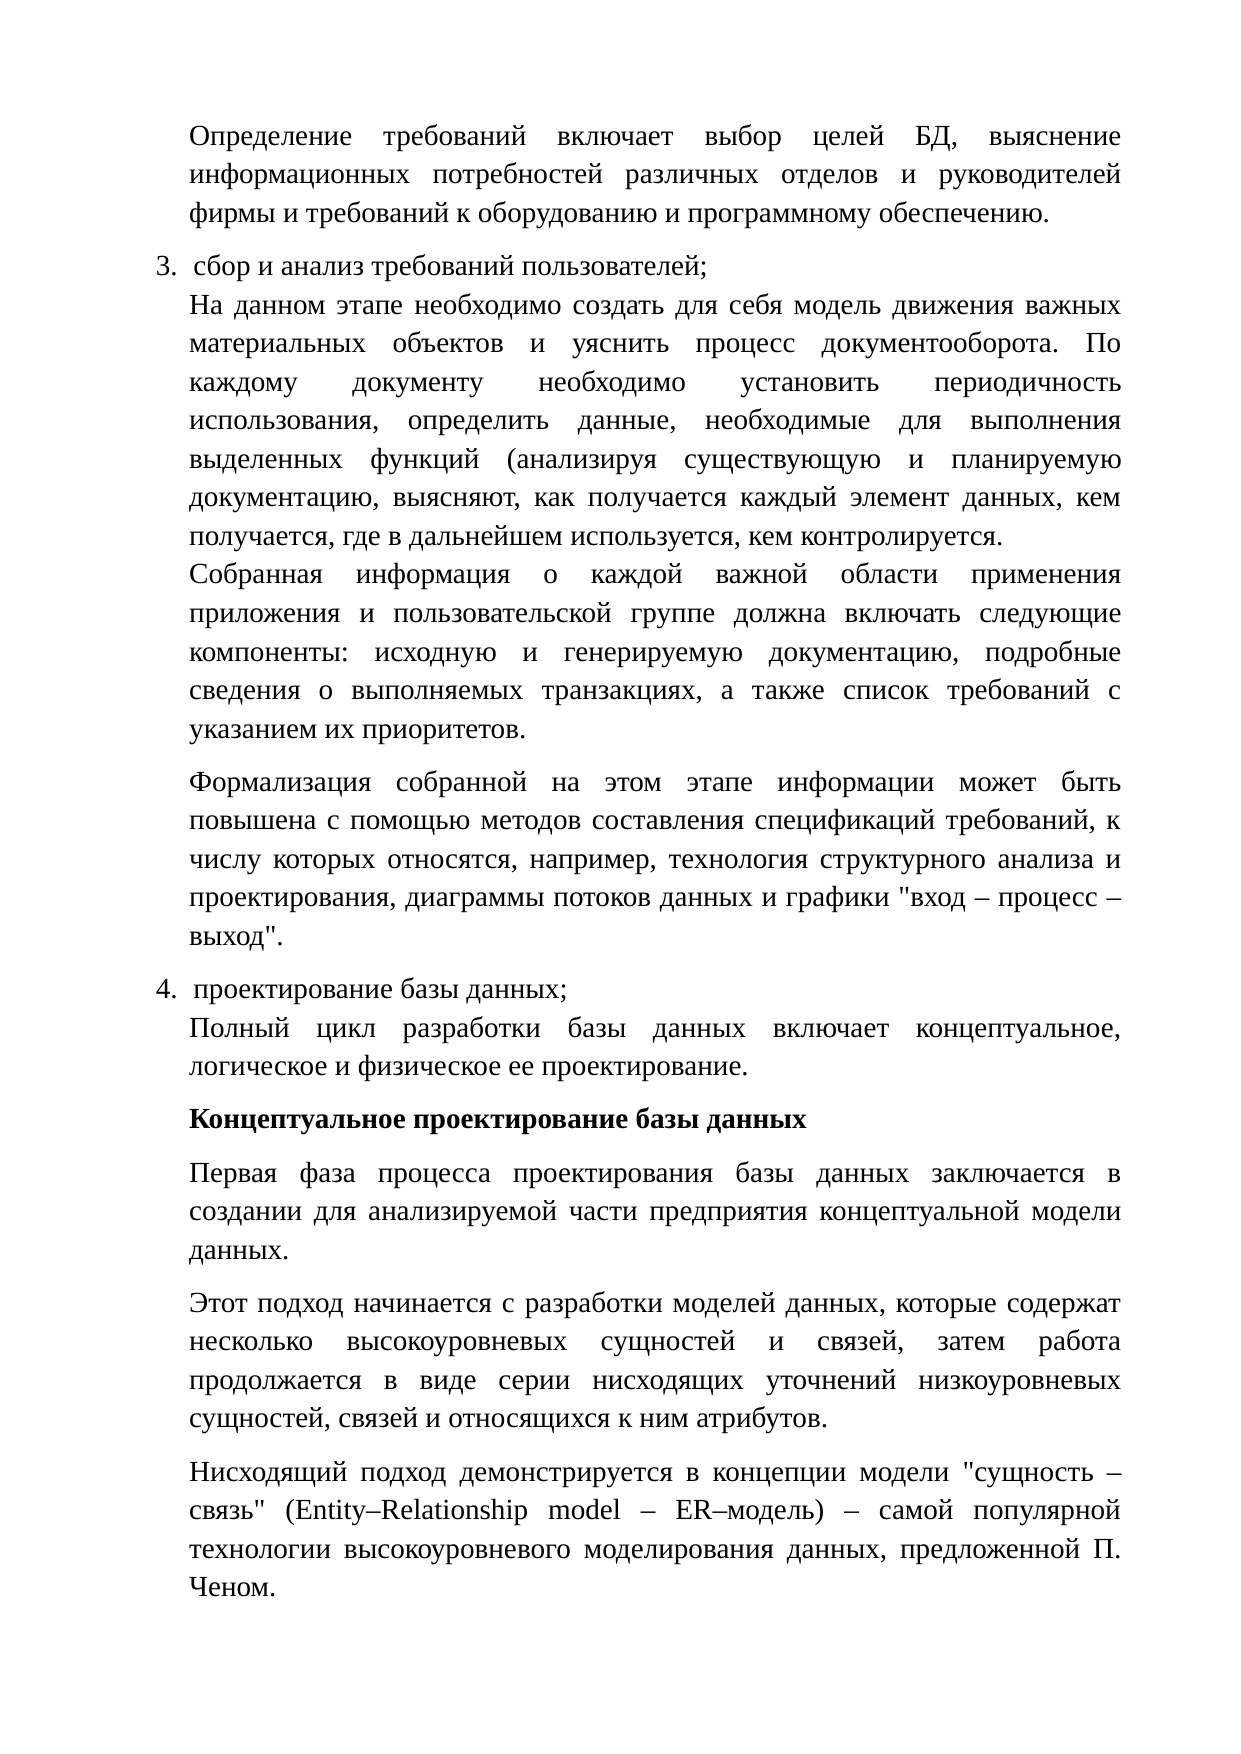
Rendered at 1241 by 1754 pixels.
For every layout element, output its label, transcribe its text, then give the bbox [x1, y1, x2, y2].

text На данном этапе необходимо создать для себя модель движения важных материальных объектов и уяснить процесс документооборота. По каждому документу необходимо установить периодичность использования, определить данные, необходимые для выполнения выделенных функций (анализируя существующую и планируемую документацию, выясняют, как получается каждый элемент данных, кем получается, где в дальнейшем используется, кем контролируется. [189, 287, 1122, 552]
text Первая фаза процесса проектирования базы данных заключается в создании для анализируемой части предприятия концептуальной модели данных. [189, 1155, 1122, 1265]
text Формализация собранной на этом этапе информации может быть повышена с помощью методов составления спецификаций требований, к числу которых относятся, например, технология структурного анализа и проектирования, диаграммы потоков данных и графики "вход – процесс – выход". [189, 764, 1122, 952]
text Концептуальное проектирование базы данных [189, 1102, 1122, 1135]
text Собранная информация о каждой важной области применения приложения и пользовательской группе должна включать следующие компоненты: исходную и генерируемую документацию, подробные сведения о выполняемых транзакциях, а также список требований с указанием их приоритетов. [189, 557, 1122, 744]
list проектирование базы данных; [156, 971, 1122, 1005]
text Полный цикл разработки базы данных включает концептуальное, логическое и физическое ее проектирование. [189, 1010, 1122, 1082]
list сбор и анализ требований пользователей; [156, 248, 1122, 282]
text Нисходящий подход демонстрируется в концепции модели "сущность – связь" (Entity–Relationship model – ER–модель) – самой популярной технологии высокоуровневого моделирования данных, предложенной П. Ченом. [189, 1454, 1122, 1603]
text Этот подход начинается с разработки моделей данных, которые содержат несколько высокоуровневых сущностей и связей, затем работа продолжается в виде серии нисходящих уточнений низкоуровневых сущностей, связей и относящихся к ним атрибутов. [189, 1285, 1122, 1434]
text Определение требований включает выбор целей БД, выяснение информационных потребностей различных отделов и руководителей фирмы и требований к оборудованию и программному обеспечению. [189, 118, 1122, 229]
